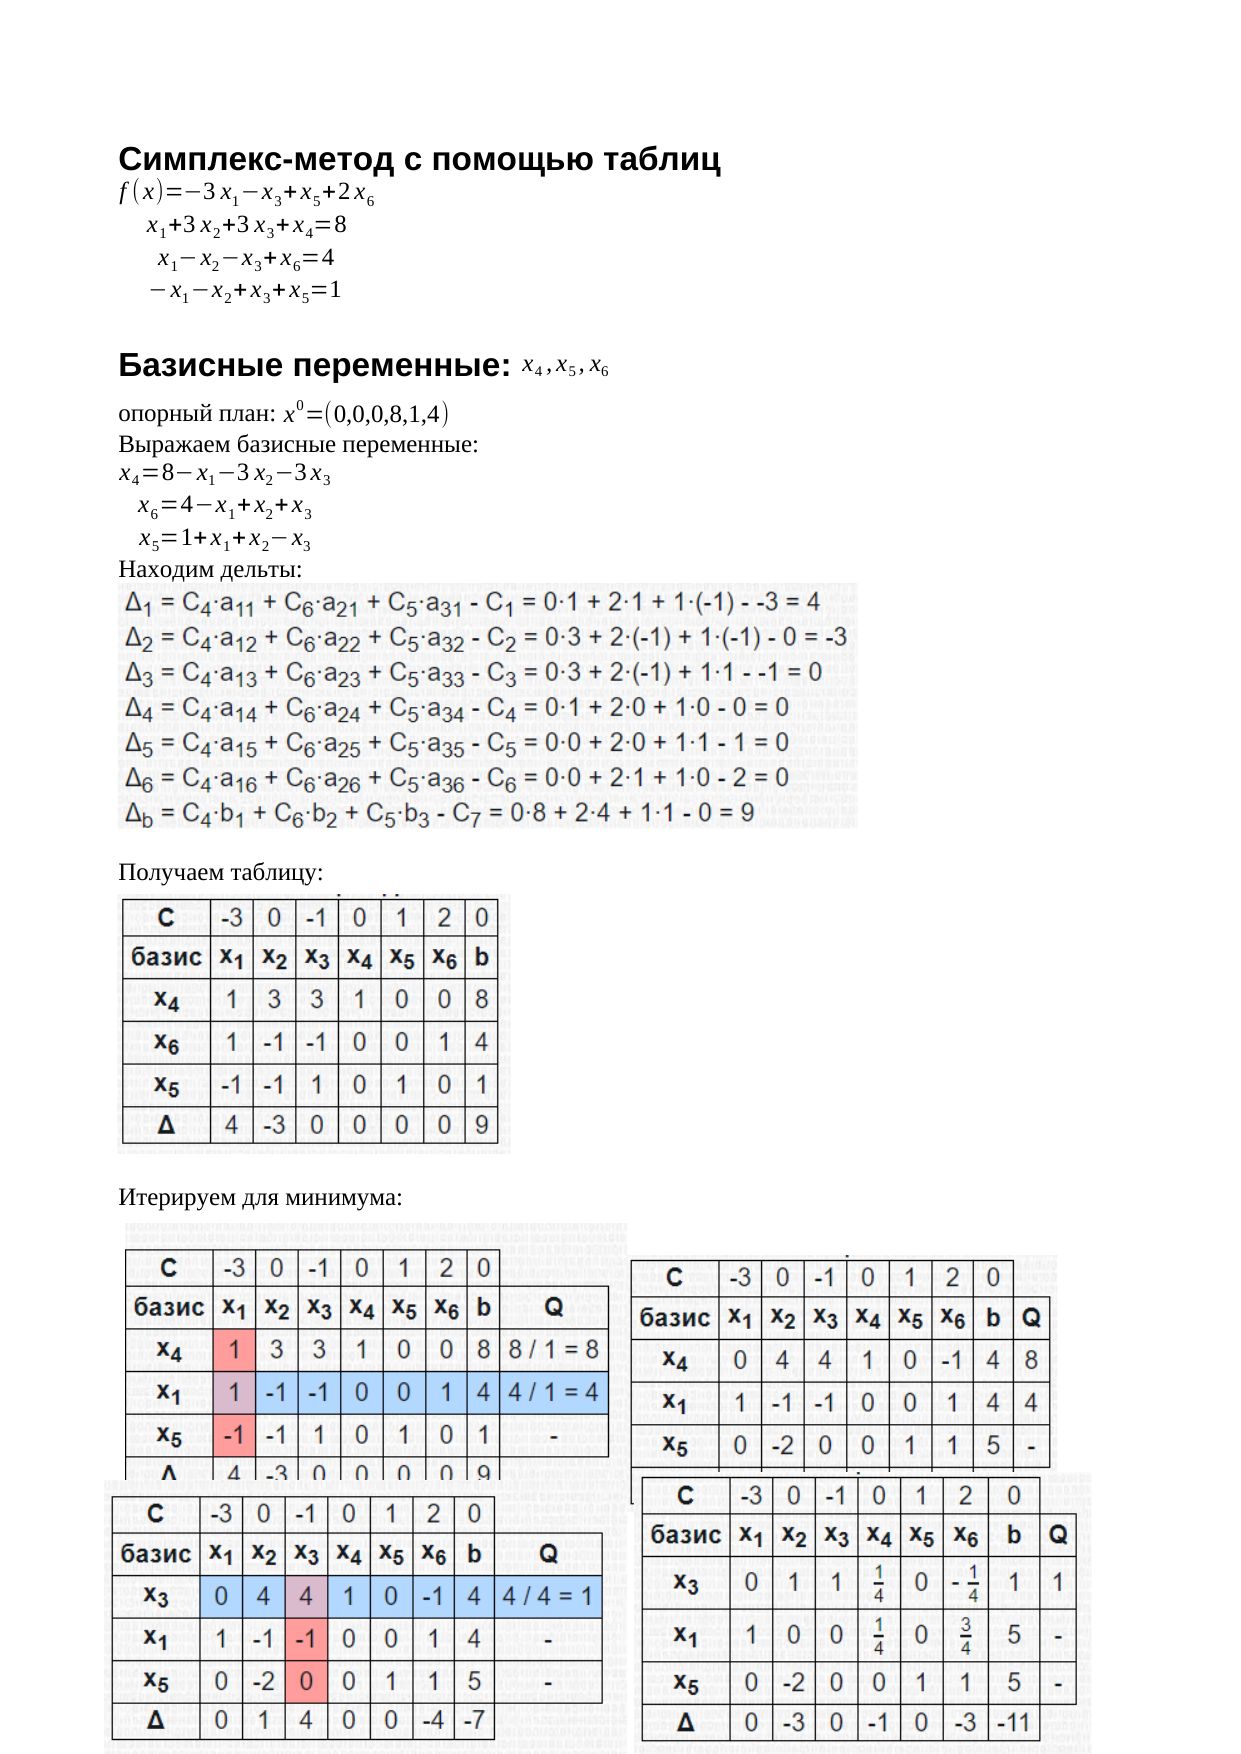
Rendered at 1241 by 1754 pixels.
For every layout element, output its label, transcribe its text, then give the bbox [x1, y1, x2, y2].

picture [103, 1223, 1092, 1754]
text Выражаем базисные переменные: Находим дельты: [118, 429, 1122, 583]
text Получаем таблицу: [118, 583, 1122, 886]
subtitle Симплекс-метод с помощью таблиц Базисные переменные: [118, 139, 1122, 384]
picture [117, 894, 511, 1154]
text Итерируем для минимума: [118, 1182, 1122, 1211]
text опорный план: [118, 396, 1122, 429]
picture [117, 583, 858, 829]
